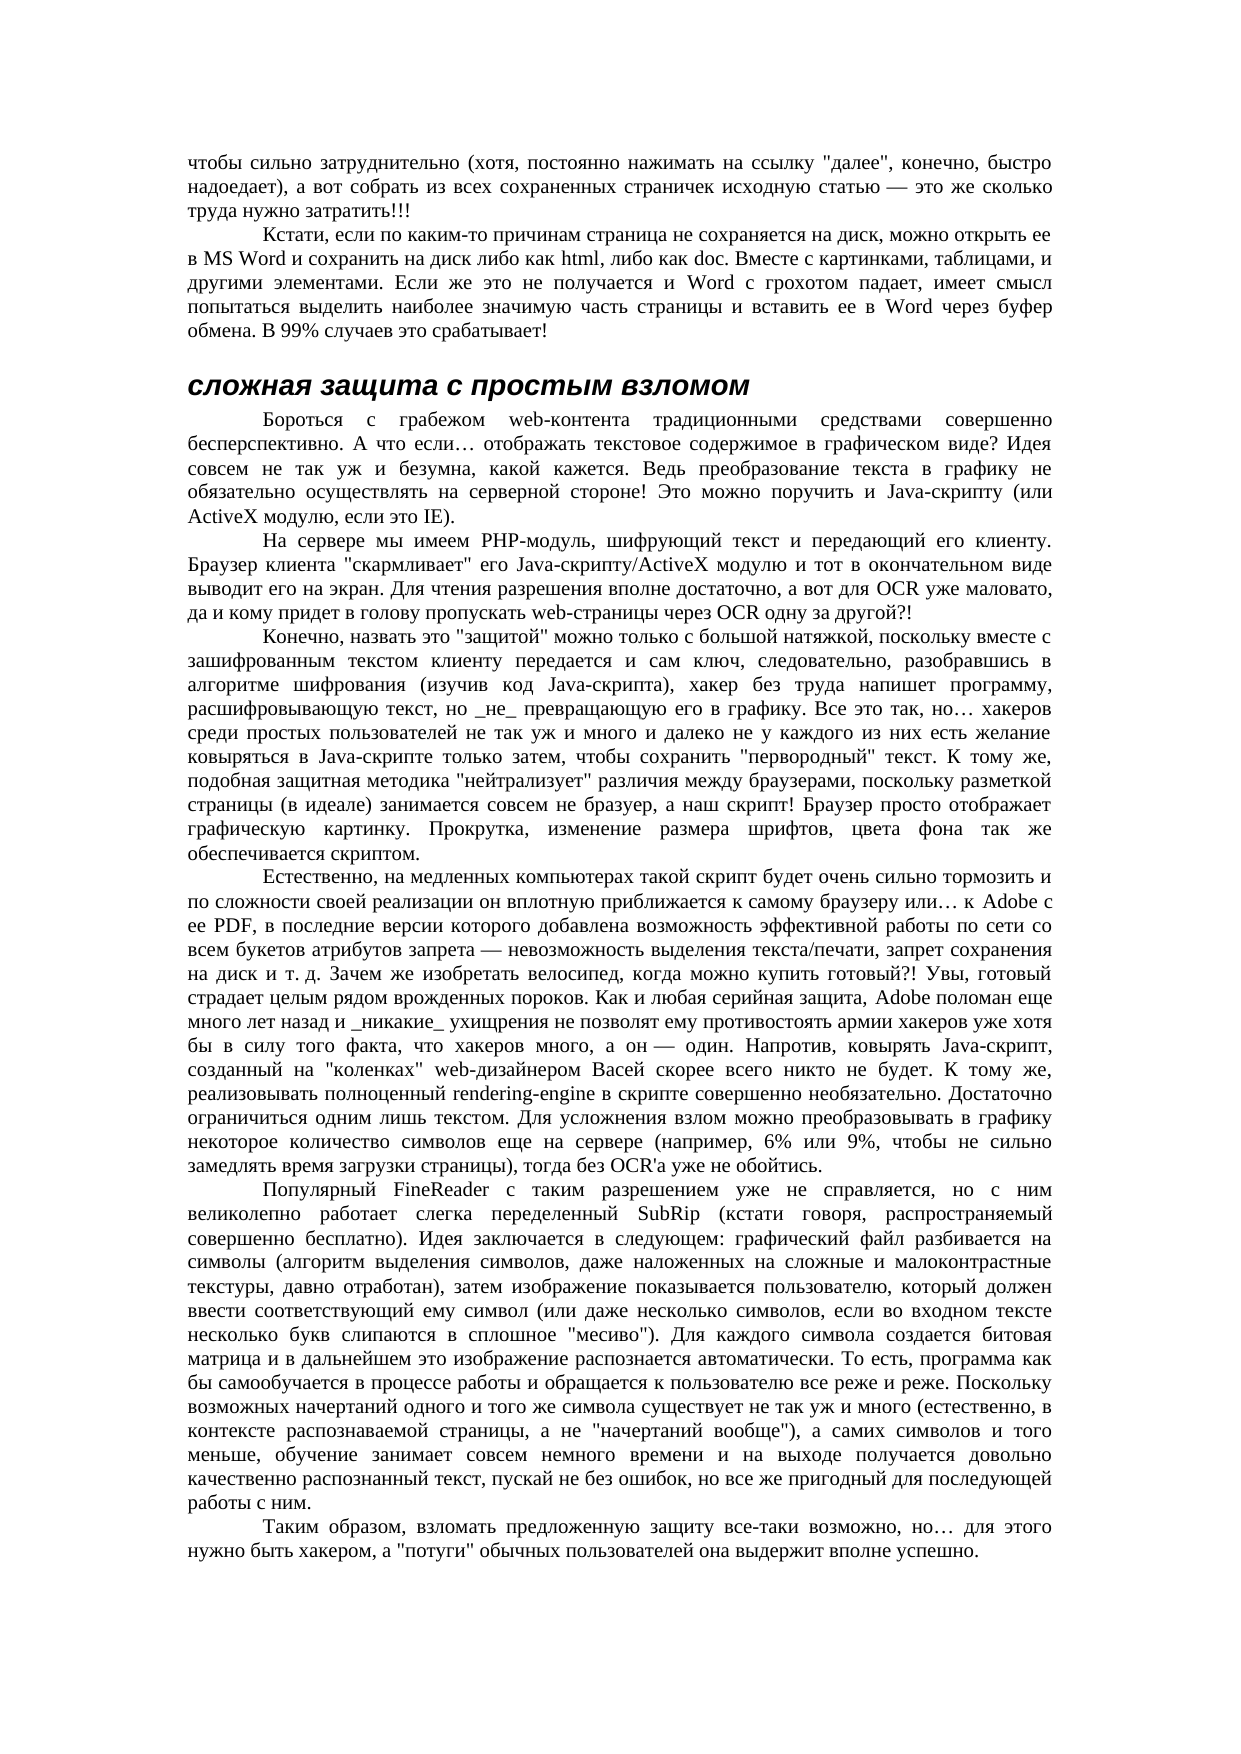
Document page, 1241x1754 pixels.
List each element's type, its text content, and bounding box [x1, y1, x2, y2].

text Естественно, на медленных компьютерах такой скрипт будет очень сильно тормозить и по сложности своей реализации он вплотную приближается к самому браузеру или… к Adobe c ее PDF, в последние версии которого добавлена возможность эффективной работы по сети со всем букетов атрибутов запрета — невозможность выделения текста/печати, запрет сохранения на диск и т. д. Зачем же изобретать велосипед, когда можно купить готовый?! Увы, готовый страдает целым рядом врожденных пороков. Как и любая серийная защита, Adobe поломан еще много лет назад и _никакие_ ухищрения не позволят ему противостоять армии хакеров уже хотя бы в силу того факта, что хакеров много, а он — один. Напротив, ковырять Java-скрипт, созданный на "коленках" web-дизайнером Васей скорее всего никто не будет. К тому же, реализовывать полноценный rendering-engine в скрипте совершенно необязательно. Достаточно ограничиться одним лишь текстом. Для усложнения взлом можно преобразовывать в графику некоторое количество символов еще на сервере (например, 6% или 9%, чтобы не сильно замедлять время загрузки страницы), тогда без OCR'а уже не обойтись. [187, 864, 1053, 1177]
text Таким образом, взломать предложенную защиту все-таки возможно, но… для этого нужно быть хакером, а "потуги" обычных пользователей она выдержит вполне успешно. [187, 1514, 1053, 1562]
text Кстати, если по каким-то причинам страница не сохраняется на диск, можно открыть ее в MS Word и сохранить на диск либо как html, либо как doc. Вместе с картинками, таблицами, и другими элементами. Если же это не получается и Word с грохотом падает, имеет смысл попытаться выделить наиболее значимую часть страницы и вставить ее в Word через буфер обмена. В 99% случаев это срабатывает! [187, 222, 1053, 342]
subtitle сложная защита с простым взломом [187, 367, 1053, 401]
text Популярный FineReader с таким разрешением уже не справляется, но с ним великолепно работает слегка переделенный SubRip (кстати говоря, распространяемый совершенно бесплатно). Идея заключается в следующем: графический файл разбивается на символы (алгоритм выделения символов, даже наложенных на сложные и малоконтрастные текстуры, давно отработан), затем изображение показывается пользователю, который должен ввести соответствующий ему символ (или даже несколько символов, если во входном тексте несколько букв слипаются в сплошное "месиво"). Для каждого символа создается битовая матрица и в дальнейшем это изображение распознается автоматически. То есть, программа как бы самообучается в процессе работы и обращается к пользователю все реже и реже. Поскольку возможных начертаний одного и того же символа существует не так уж и много (естественно, в контексте распознаваемой страницы, а не "начертаний вообще"), а самих символов и того меньше, обучение занимает совсем немного времени и на выходе получается довольно качественно распознанный текст, пускай не без ошибок, но все же пригодный для последующей работы с ним. [187, 1177, 1053, 1514]
text Конечно, назвать это "защитой" можно только с большой натяжкой, поскольку вместе с зашифрованным текстом клиенту передается и сам ключ, следовательно, разобравшись в алгоритме шифрования (изучив код Java-скрипта), хакер без труда напишет программу, расшифровывающую текст, но _не_ превращающую его в графику. Все это так, но… хакеров среди простых пользователей не так уж и много и далеко не у каждого из них есть желание ковыряться в Java-скрипте только затем, чтобы сохранить "первородный" текст. К тому же, подобная защитная методика "нейтрализует" различия между браузерами, поскольку разметкой страницы (в идеале) занимается совсем не бразуер, а наш скрипт! Браузер просто отображает графическую картинку. Прокрутка, изменение размера шрифтов, цвета фона так же обеспечивается скриптом. [187, 624, 1053, 864]
text Бороться с грабежом web-контента традиционными средствами совершенно бесперспективно. А что если… отображать текстовое содержимое в графическом виде? Идея совсем не так уж и безумна, какой кажется. Ведь преобразование текста в графику не обязательно осуществлять на серверной стороне! Это можно поручить и Java-скрипту (или ActiveX модулю, если это IE). [187, 407, 1053, 528]
text На сервере мы имеем PHP-модуль, шифрующий текст и передающий его клиенту. Браузер клиента "скармливает" его Java-скрипту/ActiveX модулю и тот в окончательном виде выводит его на экран. Для чтения разрешения вполне достаточно, а вот для OCR уже маловато, да и кому придет в голову пропускать web-страницы через OCR одну за другой?! [187, 528, 1053, 624]
text чтобы сильно затруднительно (хотя, постоянно нажимать на ссылку "далее", конечно, быстро надоедает), а вот собрать из всех сохраненных страничек исходную статью — это же сколько труда нужно затратить!!! [187, 150, 1053, 222]
